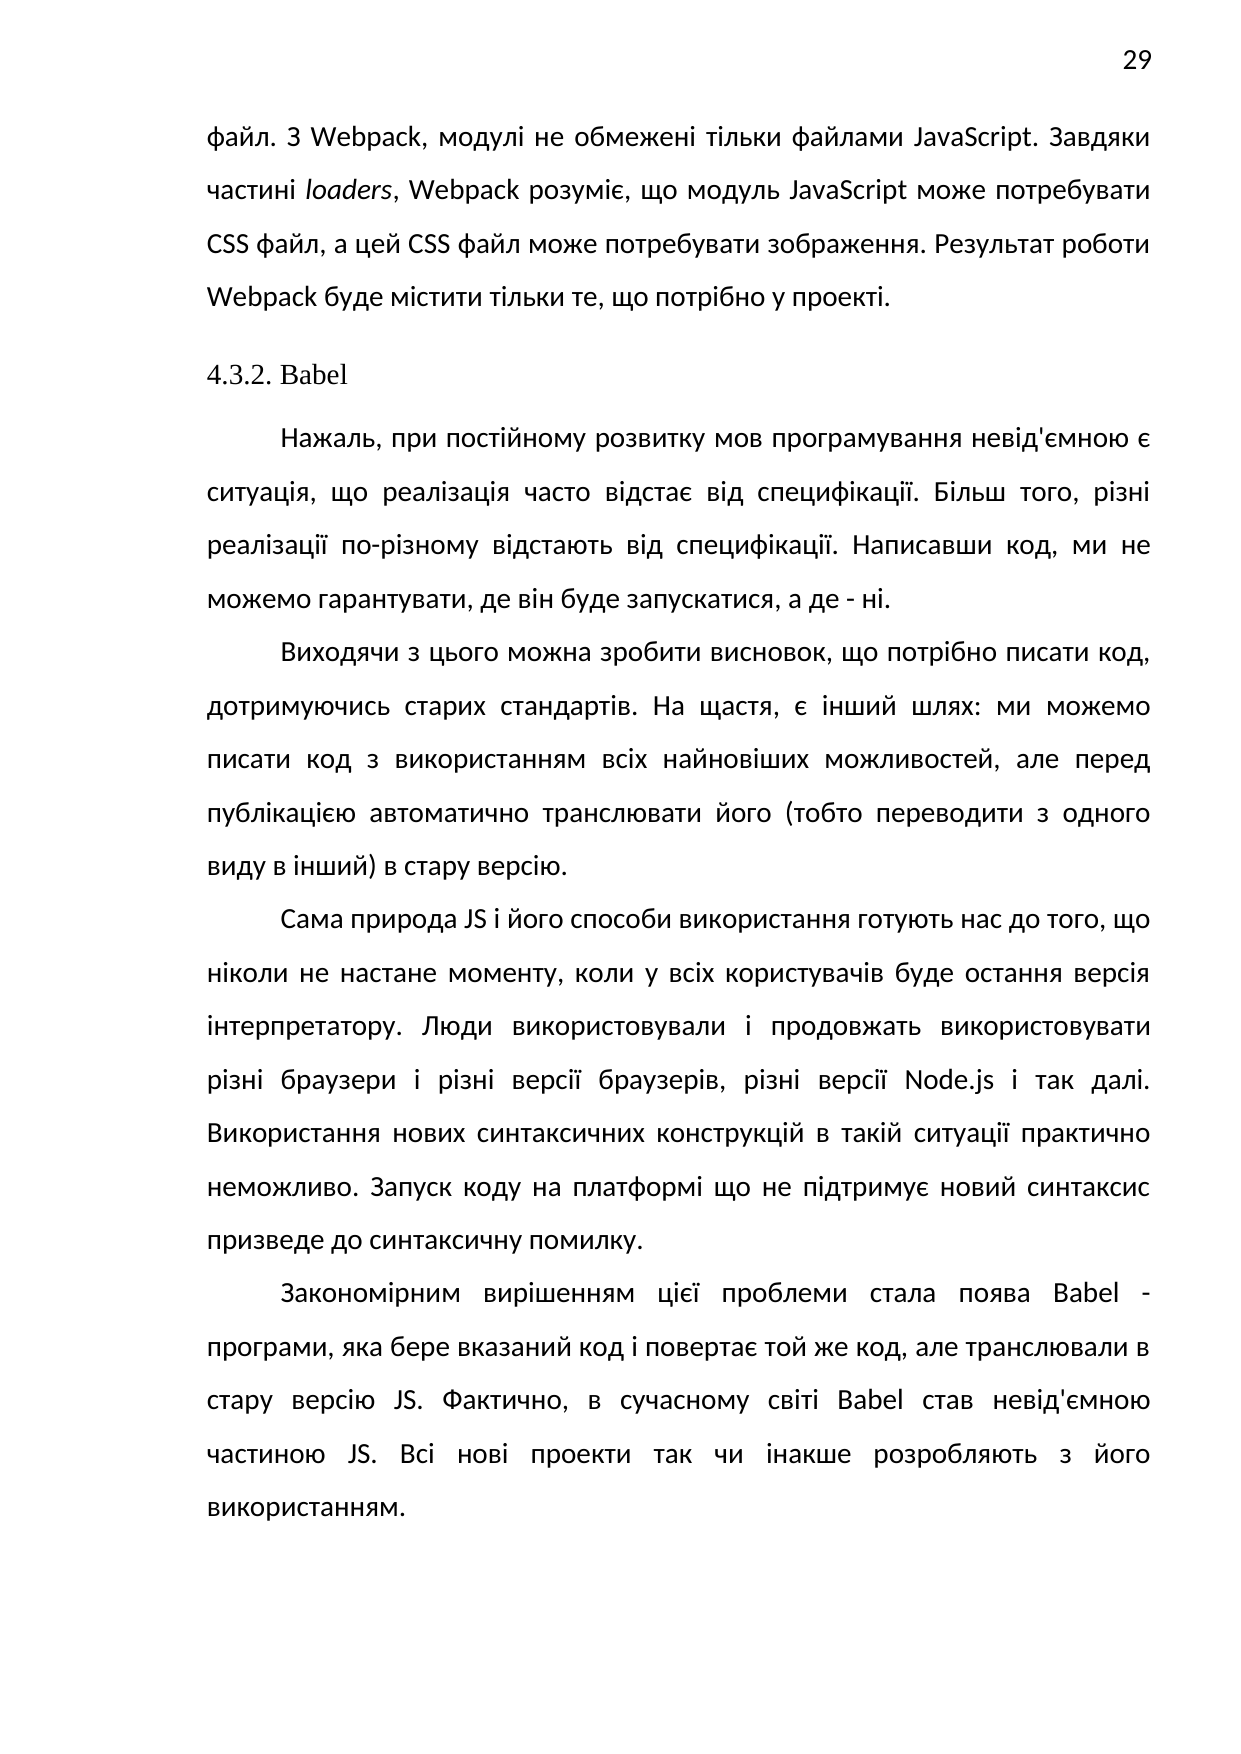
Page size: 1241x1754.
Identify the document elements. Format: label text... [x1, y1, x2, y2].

text Виходячи з цього можна зробити висновок, що потрібно писати код, дотримуючись старих стандартів. На щастя, є інший шлях: ми можемо писати код з використанням всіх найновіших можливостей, але перед публікацією автоматично транслювати його (тобто переводити з одного виду в інший) в стару версію. [207, 633, 1152, 883]
subtitle 4.3.2. Babel [207, 357, 1152, 390]
text Закономірним вирішенням цієї проблеми стала поява Babel - програми, яка бере вказаний код і повертає той же код, але транслювали в стару версію JS. Фактично, в сучасному світі Babel став невід'ємною частиною JS. Всі нові проекти так чи інакше розробляють з його використанням. [207, 1274, 1152, 1524]
text Нажаль, при постійному розвитку мов програмування невід'ємною є ситуація, що реалізація часто відстає від специфікації. Більш того, різні реалізації по-різному відстають від специфікації. Написавши код, ми не можемо гарантувати, де він буде запускатися, а де - ні. [207, 419, 1152, 616]
text Сама природа JS і його способи використання готують нас до того, що ніколи не настане моменту, коли у всіх користувачів буде остання версія інтерпретатору. Люди використовували і продовжать використовувати різні браузери і різні версії браузерів, різні версії Node.js і так далі. Використання нових синтаксичних конструкцій в такій ситуації практично неможливо. Запуск коду на платформі що не підтримує новий синтаксис призведе до синтаксичну помилку. [207, 901, 1152, 1257]
text файл. З Webpack, модулі не обмежені тільки файлами JavaScript. Завдяки частині loaders, Webpack розуміє, що модуль JavaScript може потребувати CSS файл, а цей CSS файл може потребувати зображення. Результат роботи Webpack буде містити тільки те, що потрібно у проекті. [207, 118, 1152, 314]
